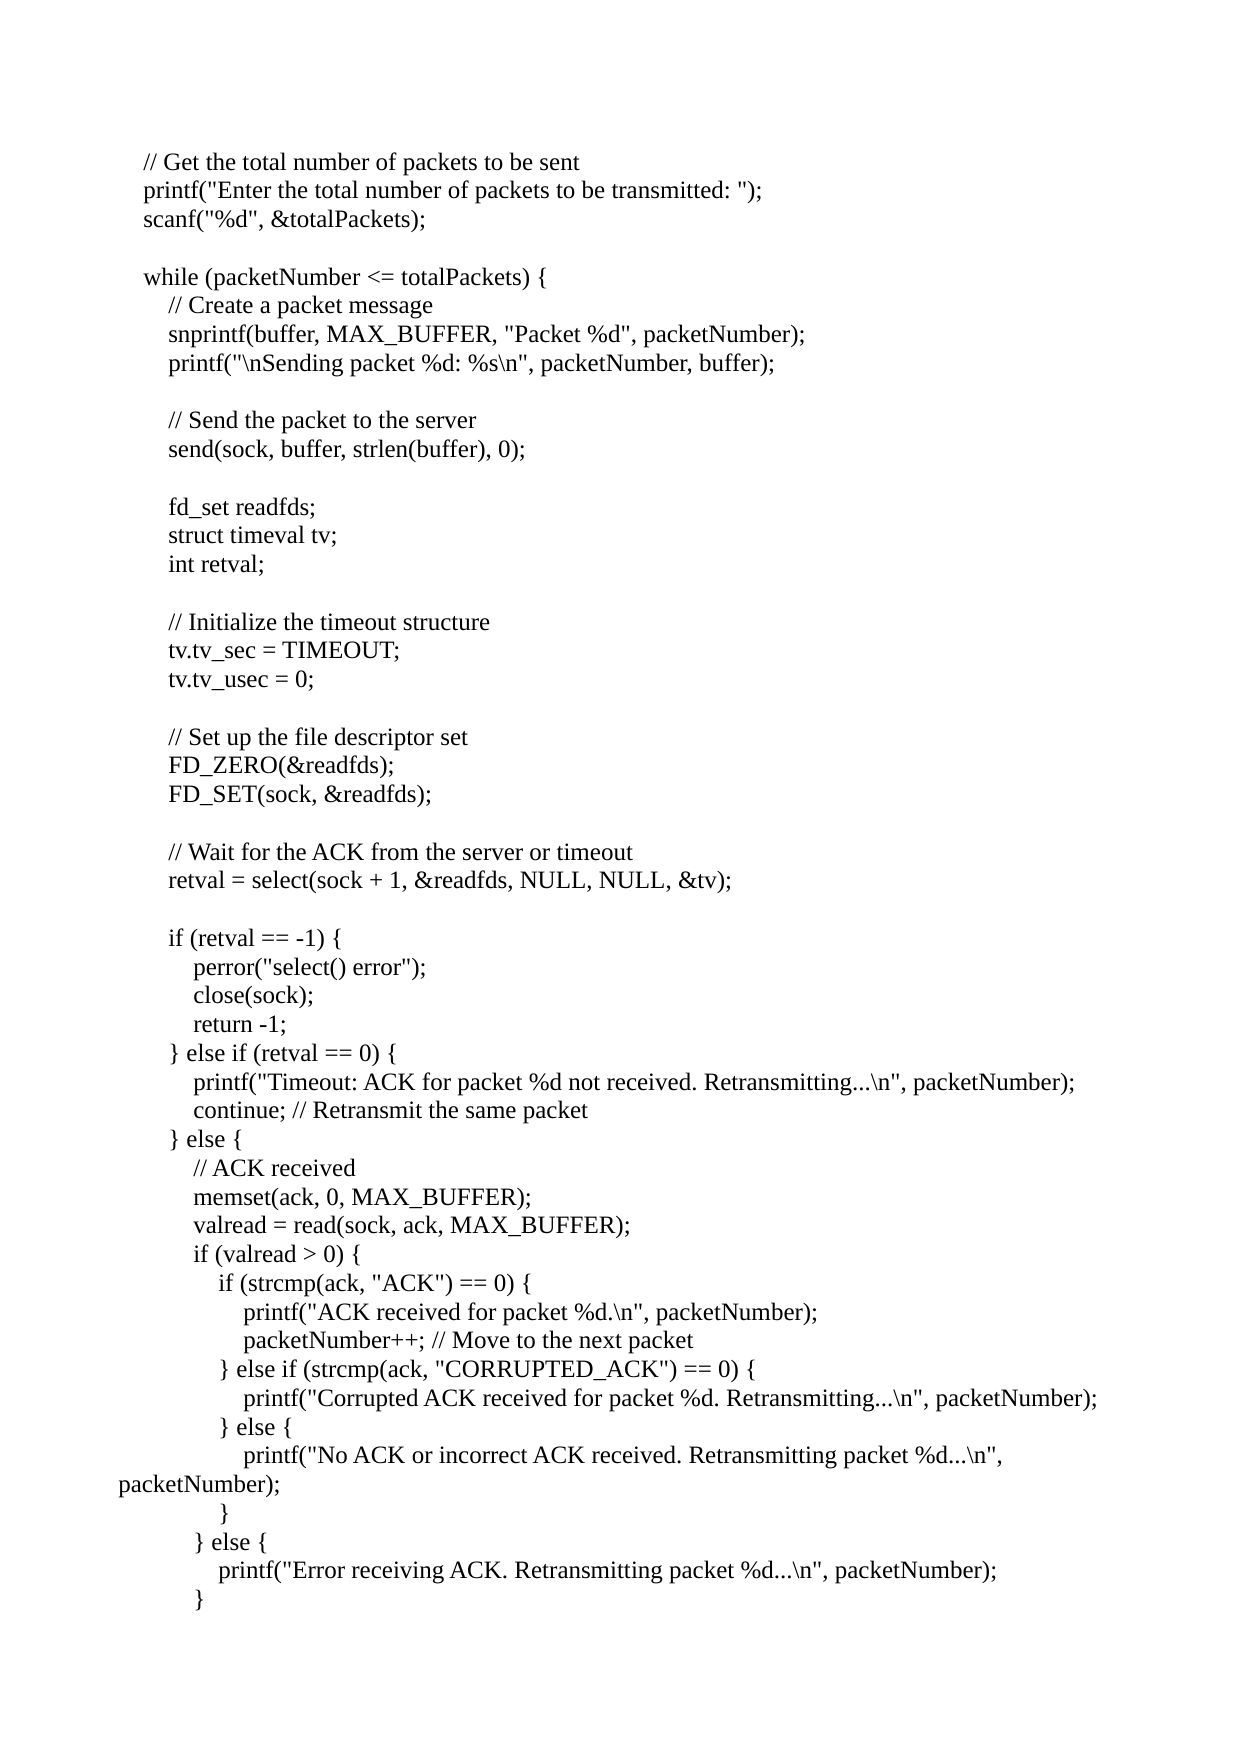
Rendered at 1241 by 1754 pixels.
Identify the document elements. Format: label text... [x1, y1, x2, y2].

text packetNumber++; // Move to the next packet [118, 1326, 1122, 1354]
text if (retval == -1) { [118, 923, 1122, 952]
text printf("Timeout: ACK for packet %d not received. Retransmitting...\n", packetNumber); [118, 1067, 1122, 1096]
text return -1; [118, 1009, 1122, 1038]
text printf("Corrupted ACK received for packet %d. Retransmitting...\n", packetNumber); [118, 1383, 1122, 1412]
text } else { [118, 1412, 1122, 1441]
text memset(ack, 0, MAX_BUFFER); [118, 1182, 1122, 1211]
text printf("Enter the total number of packets to be transmitted: "); [118, 176, 1122, 204]
text // Initialize the timeout structure [118, 607, 1122, 636]
text send(sock, buffer, strlen(buffer), 0); [118, 434, 1122, 463]
text // Wait for the ACK from the server or timeout [118, 837, 1122, 866]
text retval = select(sock + 1, &readfds, NULL, NULL, &tv); [118, 866, 1122, 894]
text // Get the total number of packets to be sent [118, 147, 1122, 176]
text } else if (strcmp(ack, "CORRUPTED_ACK") == 0) { [118, 1354, 1122, 1383]
text tv.tv_usec = 0; [118, 664, 1122, 693]
text printf("ACK received for packet %d.\n", packetNumber); [118, 1297, 1122, 1326]
text if (strcmp(ack, "ACK") == 0) { [118, 1268, 1122, 1297]
text FD_SET(sock, &readfds); [118, 779, 1122, 808]
text FD_ZERO(&readfds); [118, 751, 1122, 779]
text valread = read(sock, ack, MAX_BUFFER); [118, 1211, 1122, 1239]
text continue; // Retransmit the same packet [118, 1096, 1122, 1124]
text perror("select() error"); [118, 952, 1122, 981]
text fd_set readfds; [118, 492, 1122, 521]
text // ACK received [118, 1153, 1122, 1182]
text } else { [118, 1124, 1122, 1153]
text } else if (retval == 0) { [118, 1038, 1122, 1067]
text struct timeval tv; [118, 521, 1122, 549]
text } [118, 1498, 1122, 1527]
text if (valread > 0) { [118, 1239, 1122, 1268]
text snprintf(buffer, MAX_BUFFER, "Packet %d", packetNumber); [118, 319, 1122, 348]
text printf("\nSending packet %d: %s\n", packetNumber, buffer); [118, 348, 1122, 377]
text close(sock); [118, 981, 1122, 1009]
text } [118, 1584, 1122, 1613]
text int retval; [118, 549, 1122, 578]
text // Set up the file descriptor set [118, 722, 1122, 751]
text scanf("%d", &totalPackets); [118, 204, 1122, 233]
text printf("No ACK or incorrect ACK received. Retransmitting packet %d...\n", packetNumber); [118, 1441, 1122, 1498]
text while (packetNumber <= totalPackets) { [118, 262, 1122, 291]
text } else { [118, 1527, 1122, 1556]
text // Send the packet to the server [118, 406, 1122, 434]
text // Create a packet message [118, 291, 1122, 319]
text printf("Error receiving ACK. Retransmitting packet %d...\n", packetNumber); [118, 1556, 1122, 1584]
text tv.tv_sec = TIMEOUT; [118, 636, 1122, 664]
